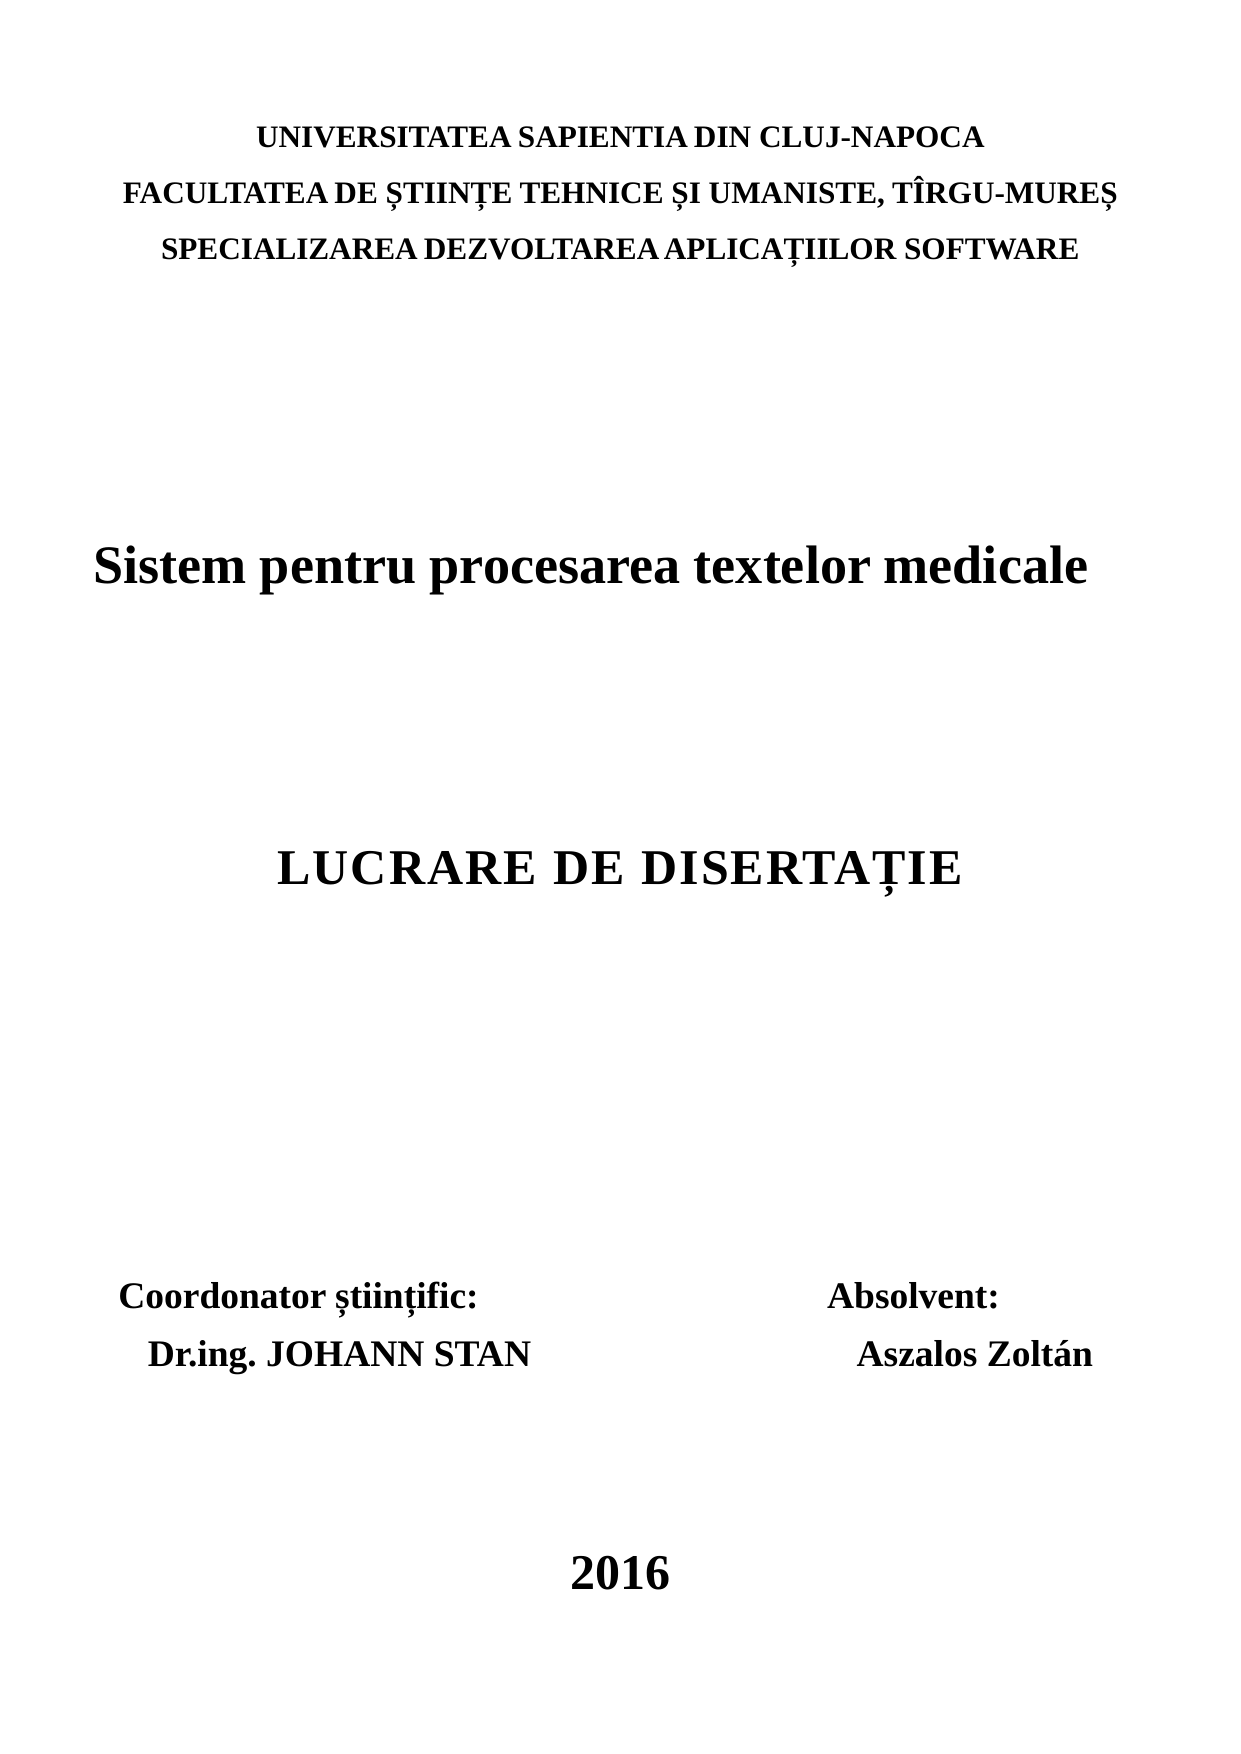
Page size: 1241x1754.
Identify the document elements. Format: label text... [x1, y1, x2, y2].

text SPECIALIZAREA DEZVOLTAREA APLICAȚIILOR SOFTWARE [118, 231, 1122, 267]
text Sistem pentru procesarea textelor medicale [59, 533, 1122, 595]
text Dr.ing. JOHANN STAN Aszalos Zoltán [118, 1331, 1122, 1374]
text LUCRARE DE DISERTAȚIE [118, 837, 1122, 895]
text 2016 [118, 1542, 1122, 1600]
text UNIVERSITATEA SAPIENTIA DIN CLUJ-NAPOCA [118, 118, 1122, 154]
text FACULTATEA DE ȘTIINȚE TEHNICE ȘI UMANISTE, TÎRGU-MUREȘ [118, 174, 1122, 210]
text Coordonator științific: Absolvent: [118, 1273, 1122, 1316]
